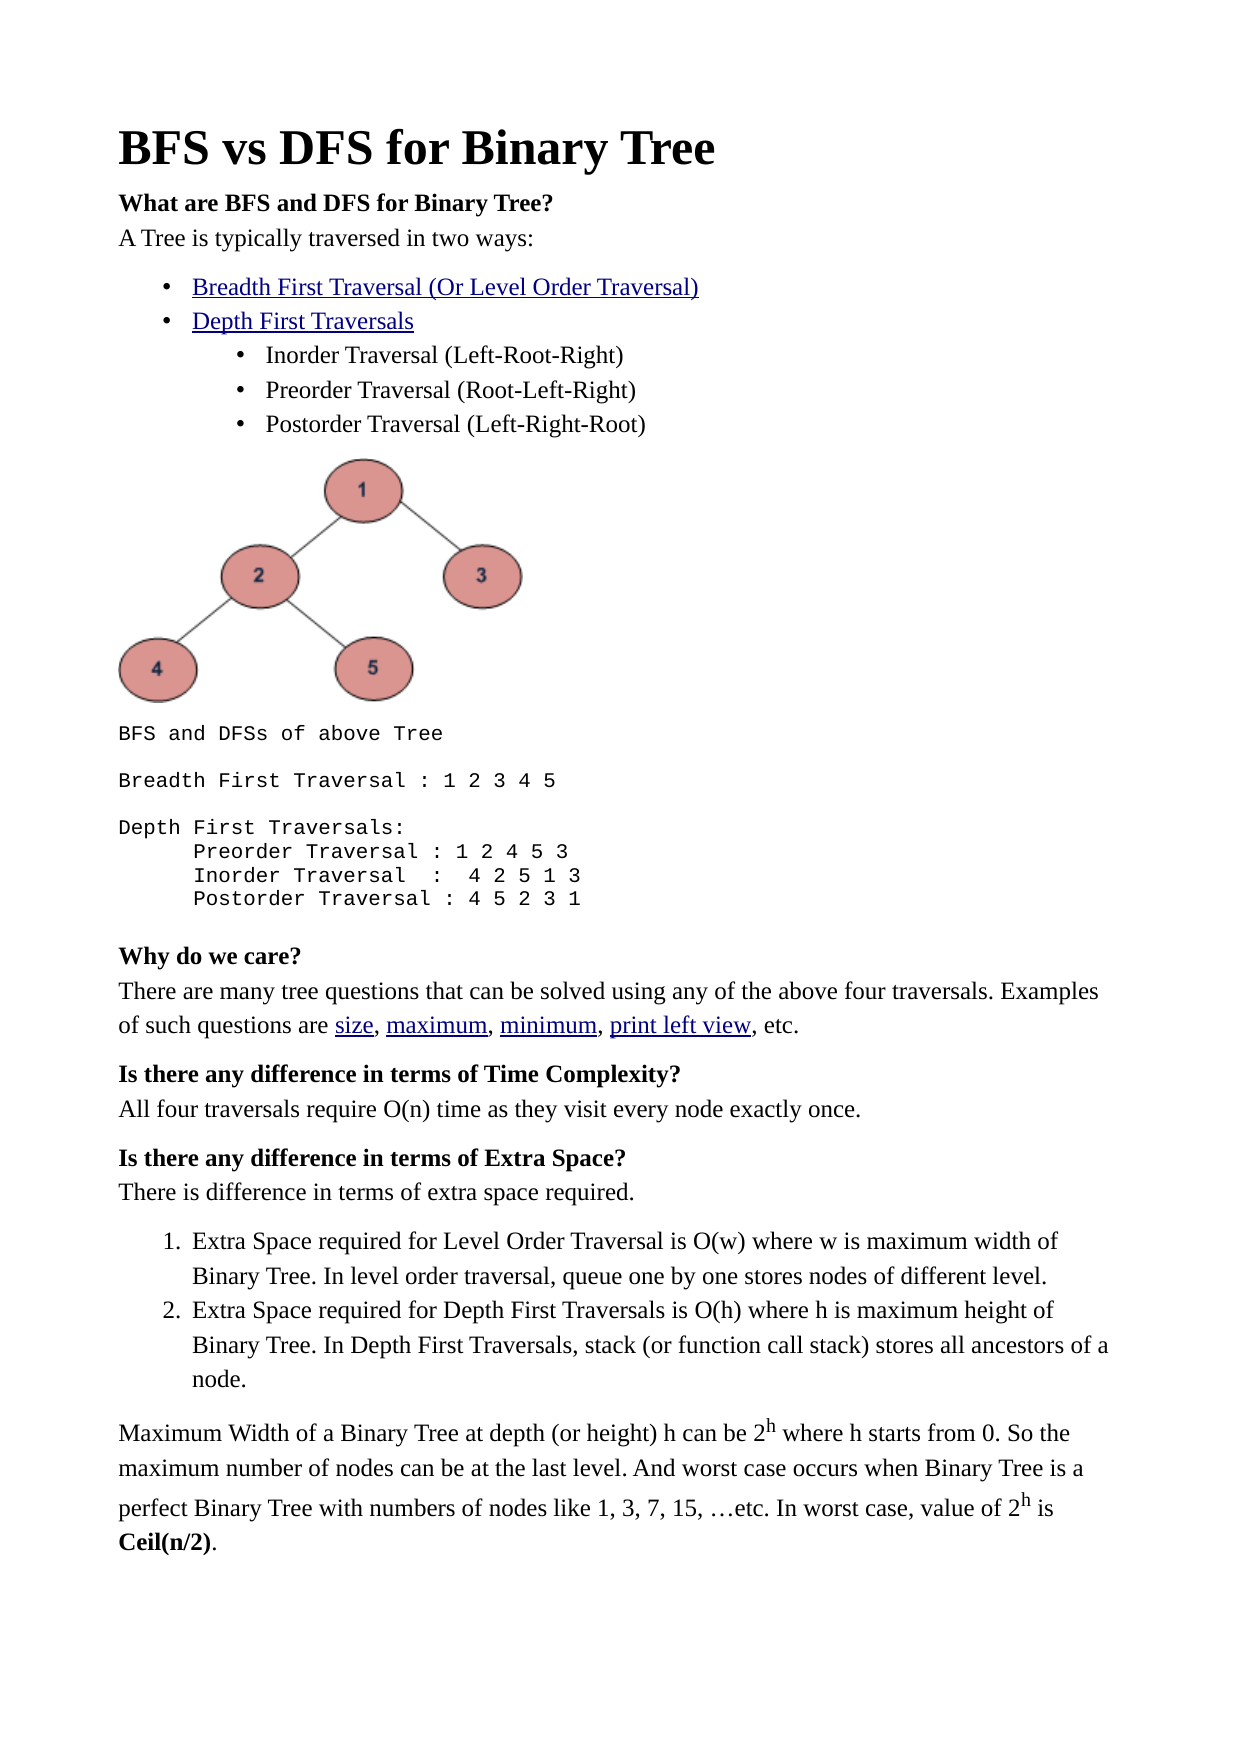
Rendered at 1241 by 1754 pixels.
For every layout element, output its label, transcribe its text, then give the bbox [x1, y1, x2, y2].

list Preorder Traversal (Root-Left-Right) [236, 375, 1122, 404]
text Is there any difference in terms of Time Complexity? All four traversals require O(n) time as they visit every node exactly once. [118, 1059, 1122, 1123]
text BFS and DFSs of above Tree [118, 723, 1122, 746]
text Is there any difference in terms of Extra Space? There is difference in terms of extra space required. [118, 1143, 1122, 1206]
subtitle BFS vs DFS for Binary Tree [118, 118, 1122, 176]
text Inorder Traversal : 4 2 5 1 3 [118, 864, 1122, 888]
text Depth First Traversals: [118, 817, 1122, 841]
list Inorder Traversal (Left-Root-Right) [236, 341, 1122, 369]
list Breadth First Traversal (Or Level Order Traversal) [162, 272, 1122, 300]
text Why do we care? There are many tree questions that can be solved using any of the above four traversals. Examples of such questions are size, maximum, minimum, print left view, etc. [118, 941, 1122, 1039]
list Extra Space required for Level Order Traversal is O(w) where w is maximum width of Binary Tree. In level order traversal, queue one by one stores nodes of different level. [162, 1226, 1122, 1290]
text Breadth First Traversal : 1 2 3 4 5 [118, 770, 1122, 794]
text Postorder Traversal : 4 5 2 3 1 [118, 888, 1122, 912]
list Depth First Traversals [162, 306, 1122, 335]
list Postorder Traversal (Left-Right-Root) [236, 409, 1122, 438]
text Maximum Width of a Binary Tree at depth (or height) h can be 2h where h starts from 0. So the maximum number of nodes can be at the last level. And worst case occurs when Binary Tree is a perfect Binary Tree with numbers of nodes like 1, 3, 7, 15, …etc. In worst case, value of 2h is Ceil(n/2). [118, 1413, 1122, 1556]
text Preorder Traversal : 1 2 4 5 3 [118, 841, 1122, 864]
picture [118, 458, 523, 703]
text What are BFS and DFS for Binary Tree? A Tree is typically traversed in two ways: [118, 188, 1122, 251]
list Extra Space required for Depth First Traversals is O(h) where h is maximum height of Binary Tree. In Depth First Traversals, stack (or function call stack) stores all ancestors of a node. [162, 1295, 1122, 1393]
